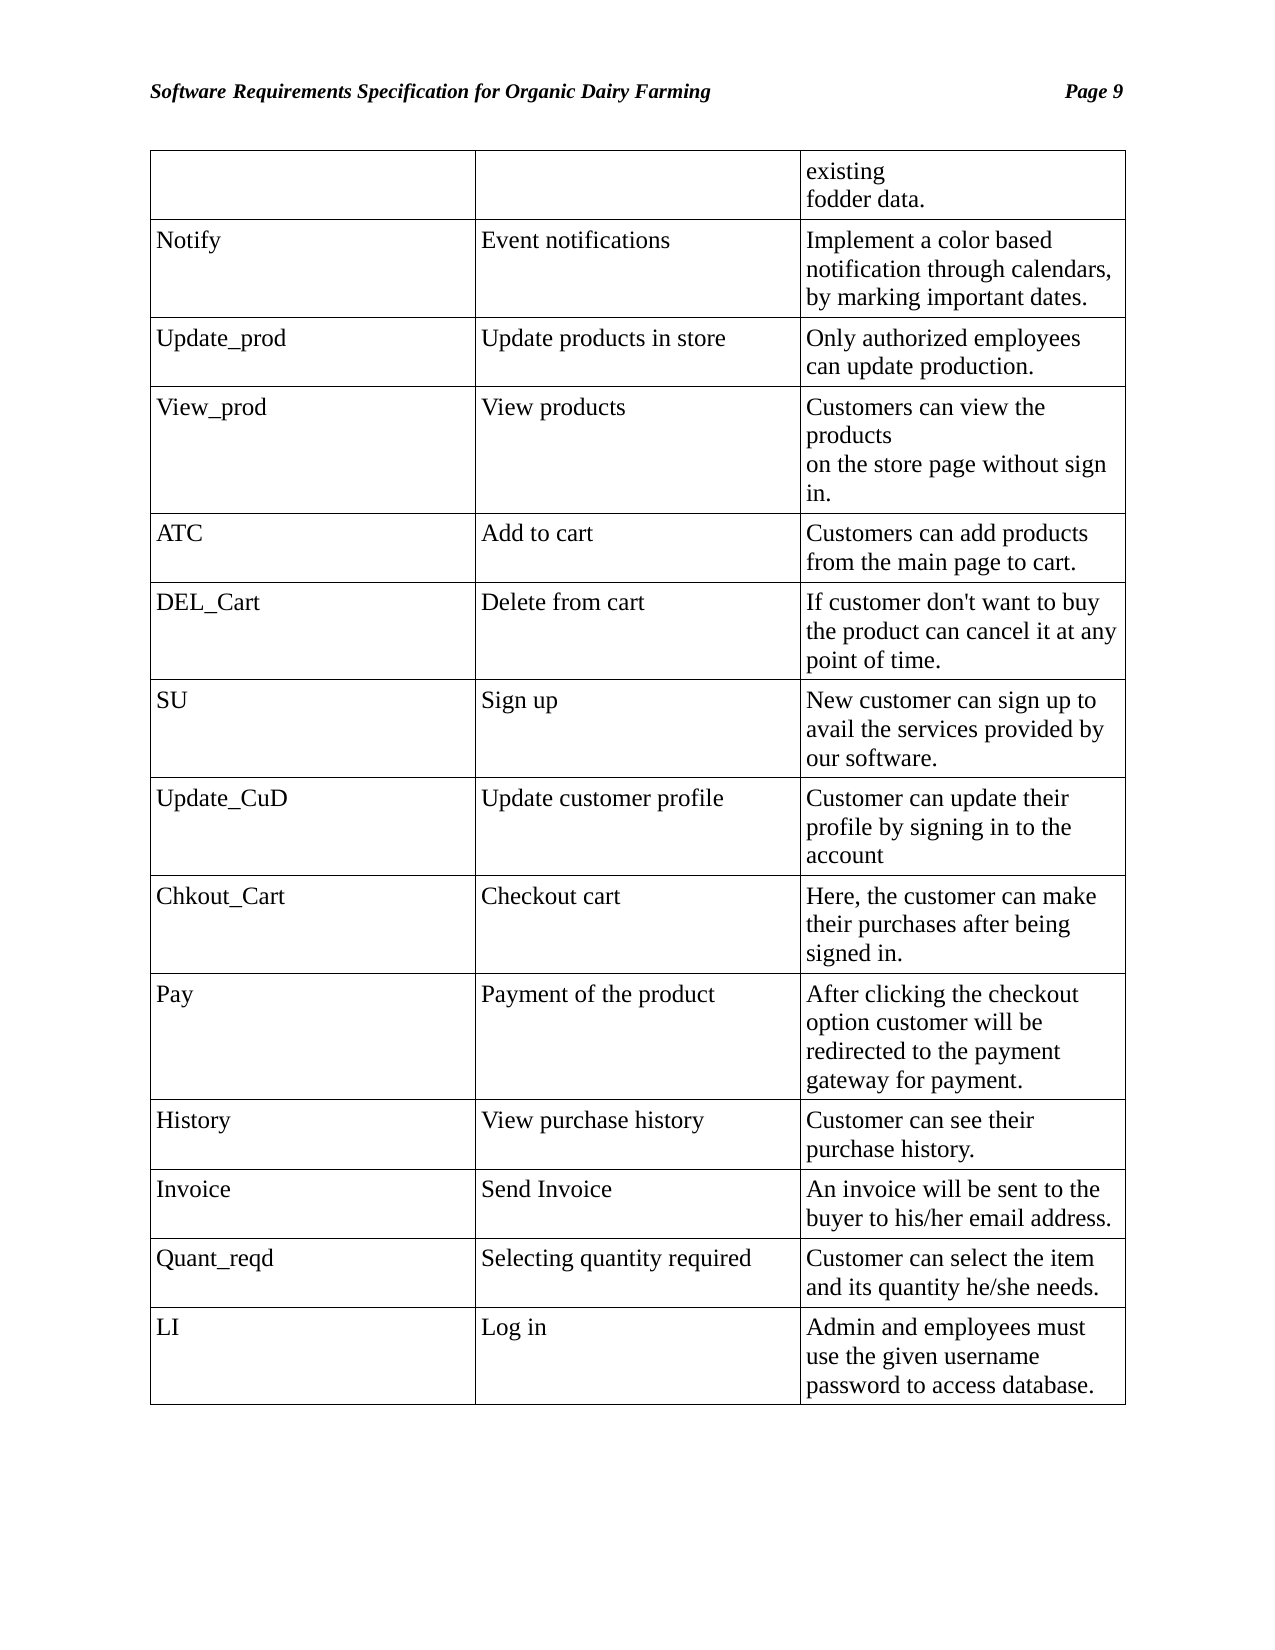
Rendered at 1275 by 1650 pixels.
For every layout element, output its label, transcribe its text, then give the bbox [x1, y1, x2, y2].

table_cell Update_prod [151, 318, 475, 386]
table_cell Selecting quantity required [476, 1239, 800, 1307]
table_cell Notify [151, 220, 475, 317]
table_cell Admin and employees must use the given username password to access database. [801, 1308, 1125, 1404]
table_cell Pay [151, 974, 475, 1099]
table_cell Send Invoice [476, 1170, 800, 1237]
table_cell Delete from cart [476, 583, 800, 679]
table_cell Update products in store [476, 318, 800, 386]
table_cell New customer can sign up to avail the services provided by our software. [801, 680, 1125, 777]
table_cell SU [151, 680, 475, 777]
table_cell View_prod [151, 387, 475, 512]
table_cell Update_CuD [151, 778, 475, 875]
table_cell Customers can add products from the main page to cart. [801, 514, 1125, 582]
table_cell If customer don't want to buy the product can cancel it at any point of time. [801, 583, 1125, 679]
table_cell [476, 151, 800, 219]
table_cell After clicking the checkout option customer will be redirected to the payment gateway for payment. [801, 974, 1125, 1099]
table_cell LI [151, 1308, 475, 1404]
table_cell Customers can view the products on the store page without sign in. [801, 387, 1125, 512]
table_cell DEL_Cart [151, 583, 475, 679]
table_cell Log in [476, 1308, 800, 1404]
table_cell Update customer profile [476, 778, 800, 875]
table_cell Payment of the product [476, 974, 800, 1099]
table_cell Customer can see their purchase history. [801, 1100, 1125, 1168]
table_cell ATC [151, 514, 475, 582]
table_cell Checkout cart [476, 876, 800, 973]
table_cell An invoice will be sent to the buyer to his/her email address. [801, 1170, 1125, 1237]
table_cell Here, the customer can make their purchases after being signed in. [801, 876, 1125, 973]
table_cell existing fodder data. [801, 151, 1125, 219]
table_cell Quant_reqd [151, 1239, 475, 1307]
table_cell [151, 151, 475, 219]
table_cell Only authorized employees can update production. [801, 318, 1125, 386]
table_cell Add to cart [476, 514, 800, 582]
table_cell Customer can update their profile by signing in to the account [801, 778, 1125, 875]
table_cell Chkout_Cart [151, 876, 475, 973]
table_cell View purchase history [476, 1100, 800, 1168]
table_cell Customer can select the item and its quantity he/she needs. [801, 1239, 1125, 1307]
table_cell Event notifications [476, 220, 800, 317]
table_cell Sign up [476, 680, 800, 777]
table_cell Invoice [151, 1170, 475, 1237]
table_cell History [151, 1100, 475, 1168]
table_cell View products [476, 387, 800, 512]
table_cell Implement a color based notification through calendars, by marking important dates. [801, 220, 1125, 317]
